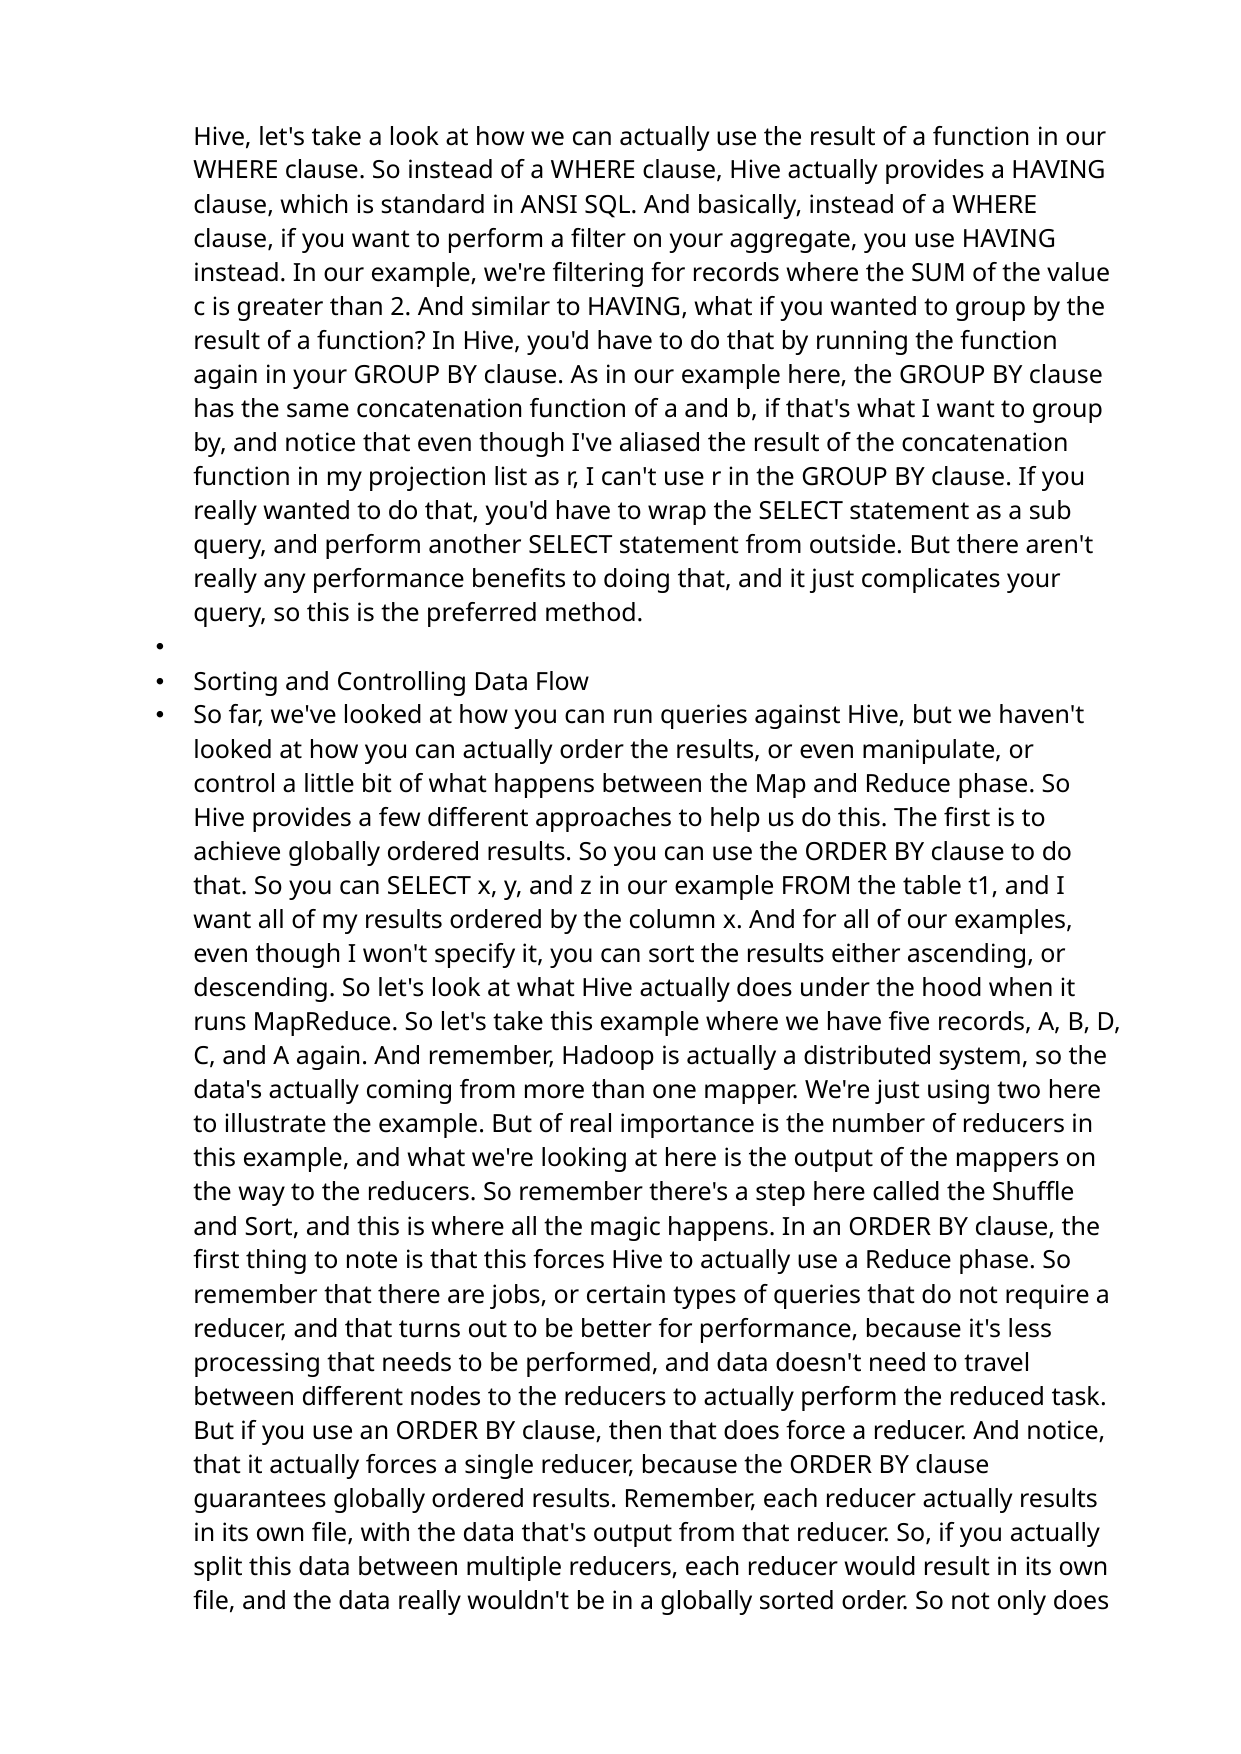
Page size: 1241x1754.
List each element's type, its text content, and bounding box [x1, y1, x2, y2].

list Sorting and Controlling Data Flow [156, 663, 1122, 697]
list So far, we've looked at how you can run queries against Hive, but we haven't looked at how you can actually order the results, or even manipulate, or control a little bit of what happens between the Map and Reduce phase. So Hive provides a few different approaches to help us do this. The first is to achieve globally ordered results. So you can use the ORDER BY clause to do that. So you can SELECT x, y, and z in our example FROM the table t1, and I want all of my results ordered by the column x. And for all of our examples, even though I won't specify it, you can sort the results either ascending, or descending. So let's look at what Hive actually does under the hood when it runs MapReduce. So let's take this example where we have five records, A, B, D, C, and A again. And remember, Hadoop is actually a distributed system, so the data's actually coming from more than one mapper. We're just using two here to illustrate the example. But of real importance is the number of reducers in this example, and what we're looking at here is the output of the mappers on the way to the reducers. So remember there's a step here called the Shuffle and Sort, and this is where all the magic happens. In an ORDER BY clause, the first thing to note is that this forces Hive to actually use a Reduce phase. So remember that there are jobs, or certain types of queries that do not require a reducer, and that turns out to be better for performance, because it's less processing that needs to be performed, and data doesn't need to travel between different nodes to the reducers to actually perform the reduced task. But if you use an ORDER BY clause, then that does force a reducer. And notice, that it actually forces a single reducer, because the ORDER BY clause guarantees globally ordered results. Remember, each reducer actually results in its own file, with the data that's output from that reducer. So, if you actually split this data between multiple reducers, each reducer would result in its own file, and the data really wouldn't be in a globally sorted order. So not only does [156, 697, 1122, 1617]
list Hive, let's take a look at how we can actually use the result of a function in our WHERE clause. So instead of a WHERE clause, Hive actually provides a HAVING clause, which is standard in ANSI SQL. And basically, instead of a WHERE clause, if you want to perform a filter on your aggregate, you use HAVING instead. In our example, we're filtering for records where the SUM of the value c is greater than 2. And similar to HAVING, what if you wanted to group by the result of a function? In Hive, you'd have to do that by running the function again in your GROUP BY clause. As in our example here, the GROUP BY clause has the same concatenation function of a and b, if that's what I want to group by, and notice that even though I've aliased the result of the concatenation function in my projection list as r, I can't use r in the GROUP BY clause. If you really wanted to do that, you'd have to wrap the SELECT statement as a sub query, and perform another SELECT statement from outside. But there aren't really any performance benefits to doing that, and it just complicates your query, so this is the preferred method. [156, 118, 1122, 629]
